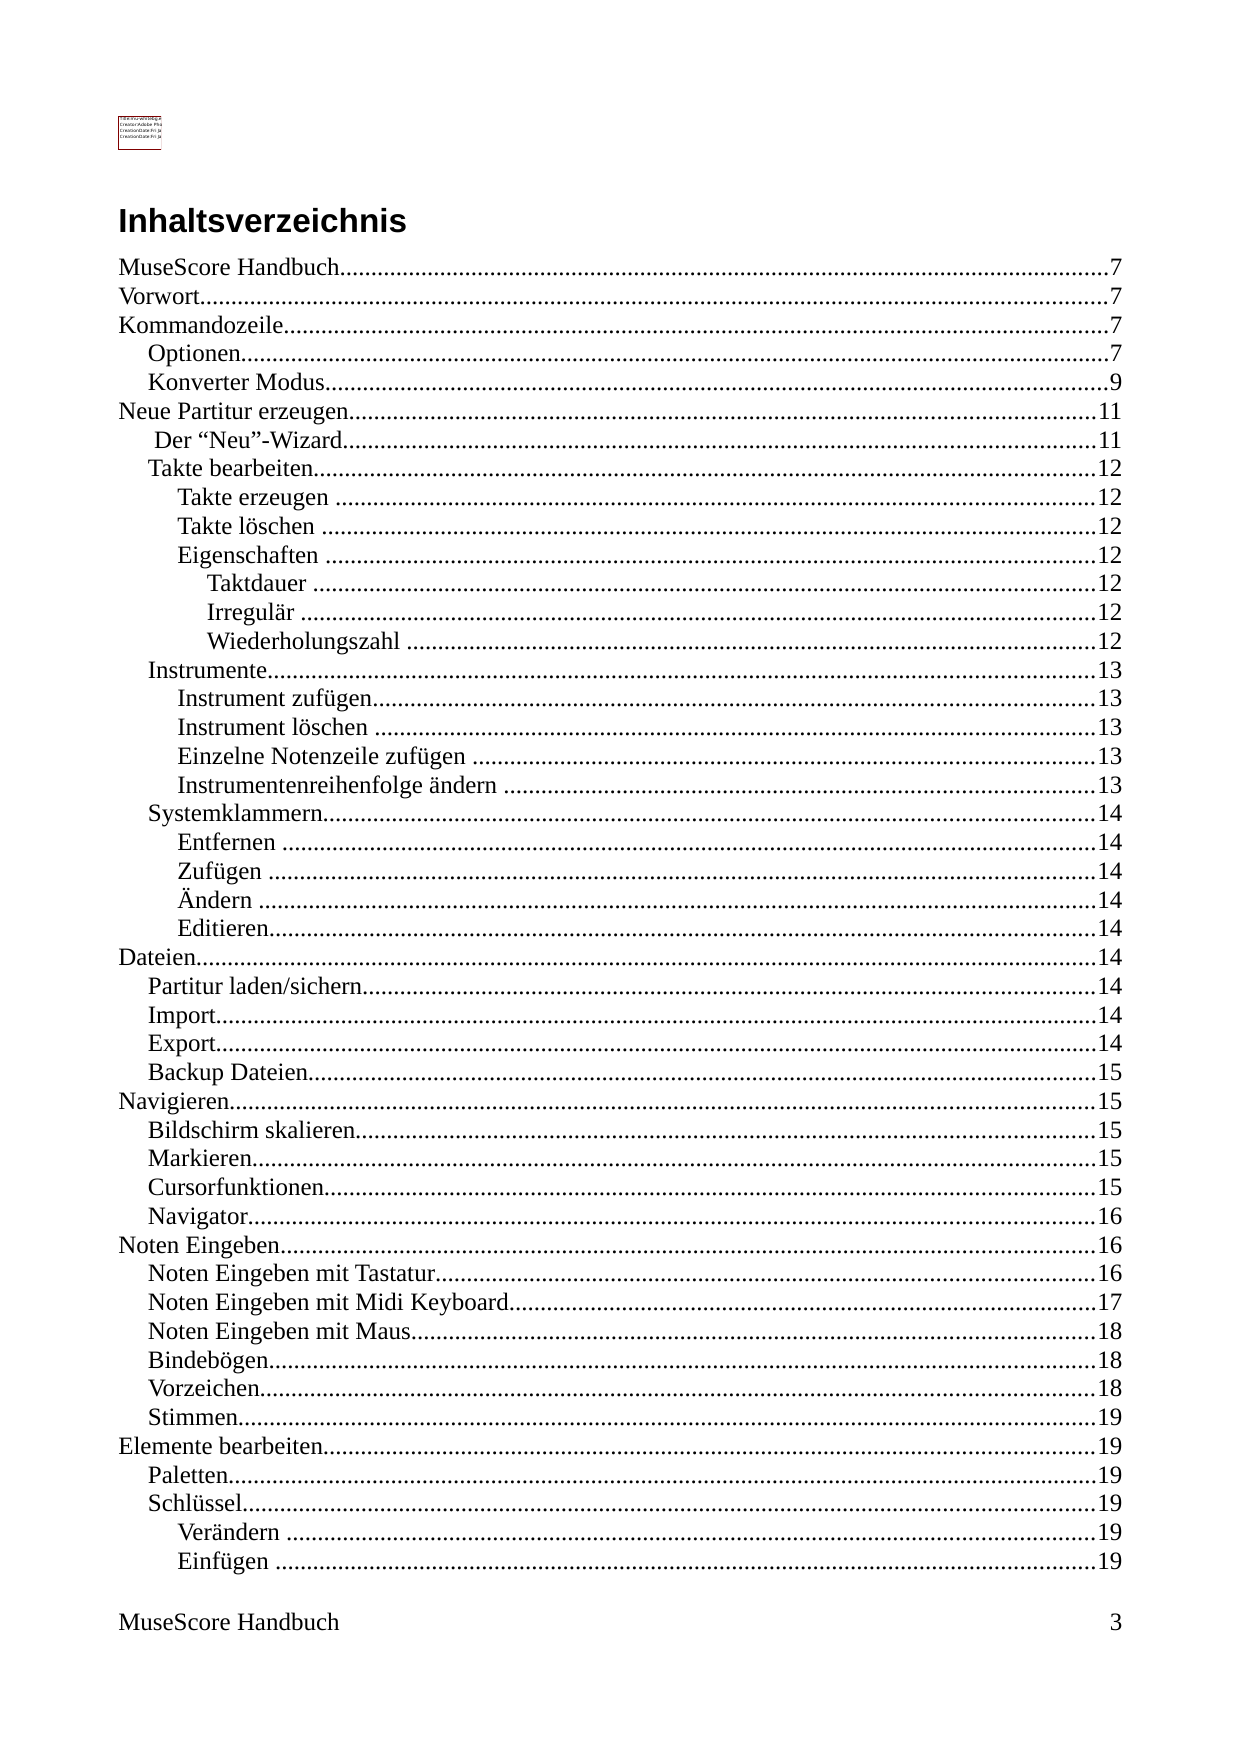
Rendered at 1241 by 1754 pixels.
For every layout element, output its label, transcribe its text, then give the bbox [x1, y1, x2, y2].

text Navigator 16 [148, 1201, 1122, 1230]
text Takte löschen 12 [177, 511, 1122, 540]
text Markieren 15 [148, 1143, 1122, 1172]
text Stimmen 19 [148, 1402, 1122, 1431]
text Cursorfunktionen 15 [148, 1172, 1122, 1201]
text Export 14 [148, 1028, 1122, 1057]
text Noten Eingeben 16 [118, 1230, 1122, 1258]
text Bindebögen 18 [148, 1345, 1122, 1373]
text Zufügen 14 [177, 856, 1122, 885]
text Import 14 [148, 1000, 1122, 1028]
text Bildschirm skalieren 15 [148, 1115, 1122, 1143]
subtitle Inhaltsverzeichnis [118, 201, 1122, 240]
text Eigenschaften 12 [177, 540, 1122, 568]
text Einfügen 19 [177, 1546, 1122, 1575]
text Instrument löschen 13 [177, 712, 1122, 741]
text Wiederholungszahl 12 [207, 626, 1122, 655]
text Instrument zufügen 13 [177, 683, 1122, 712]
text Takte bearbeiten 12 [148, 453, 1122, 482]
text Elemente bearbeiten 19 [118, 1431, 1122, 1460]
text Takte erzeugen 12 [177, 482, 1122, 511]
text Instrumentenreihenfolge ändern 13 [177, 770, 1122, 798]
text Paletten 19 [148, 1460, 1122, 1488]
text Ändern 14 [177, 885, 1122, 913]
text Dateien 14 [118, 942, 1122, 971]
text Neue Partitur erzeugen 11 [118, 396, 1122, 425]
text Vorwort 7 [118, 281, 1122, 310]
text Kommandozeile 7 [118, 310, 1122, 338]
text Vorzeichen 18 [148, 1373, 1122, 1402]
text Systemklammern 14 [148, 798, 1122, 827]
text Irregulär 12 [207, 597, 1122, 626]
text Noten Eingeben mit Tastatur 16 [148, 1258, 1122, 1287]
text Editieren 14 [177, 913, 1122, 942]
text MuseScore Handbuch 7 [118, 252, 1122, 281]
text Noten Eingeben mit Maus 18 [148, 1316, 1122, 1345]
text Instrumente 13 [148, 655, 1122, 683]
text Einzelne Notenzeile zufügen 13 [177, 741, 1122, 770]
text Backup Dateien 15 [148, 1057, 1122, 1086]
text Navigieren 15 [118, 1086, 1122, 1115]
text Der “Neu”-Wizard 11 [148, 425, 1122, 453]
text Noten Eingeben mit Midi Keyboard 17 [148, 1287, 1122, 1316]
text Partitur laden/sichern 14 [148, 971, 1122, 1000]
text Schlüssel 19 [148, 1488, 1122, 1517]
text Verändern 19 [177, 1517, 1122, 1546]
text Taktdauer 12 [207, 568, 1122, 597]
text Konverter Modus 9 [148, 367, 1122, 396]
text Optionen 7 [148, 338, 1122, 367]
text Entfernen 14 [177, 827, 1122, 856]
